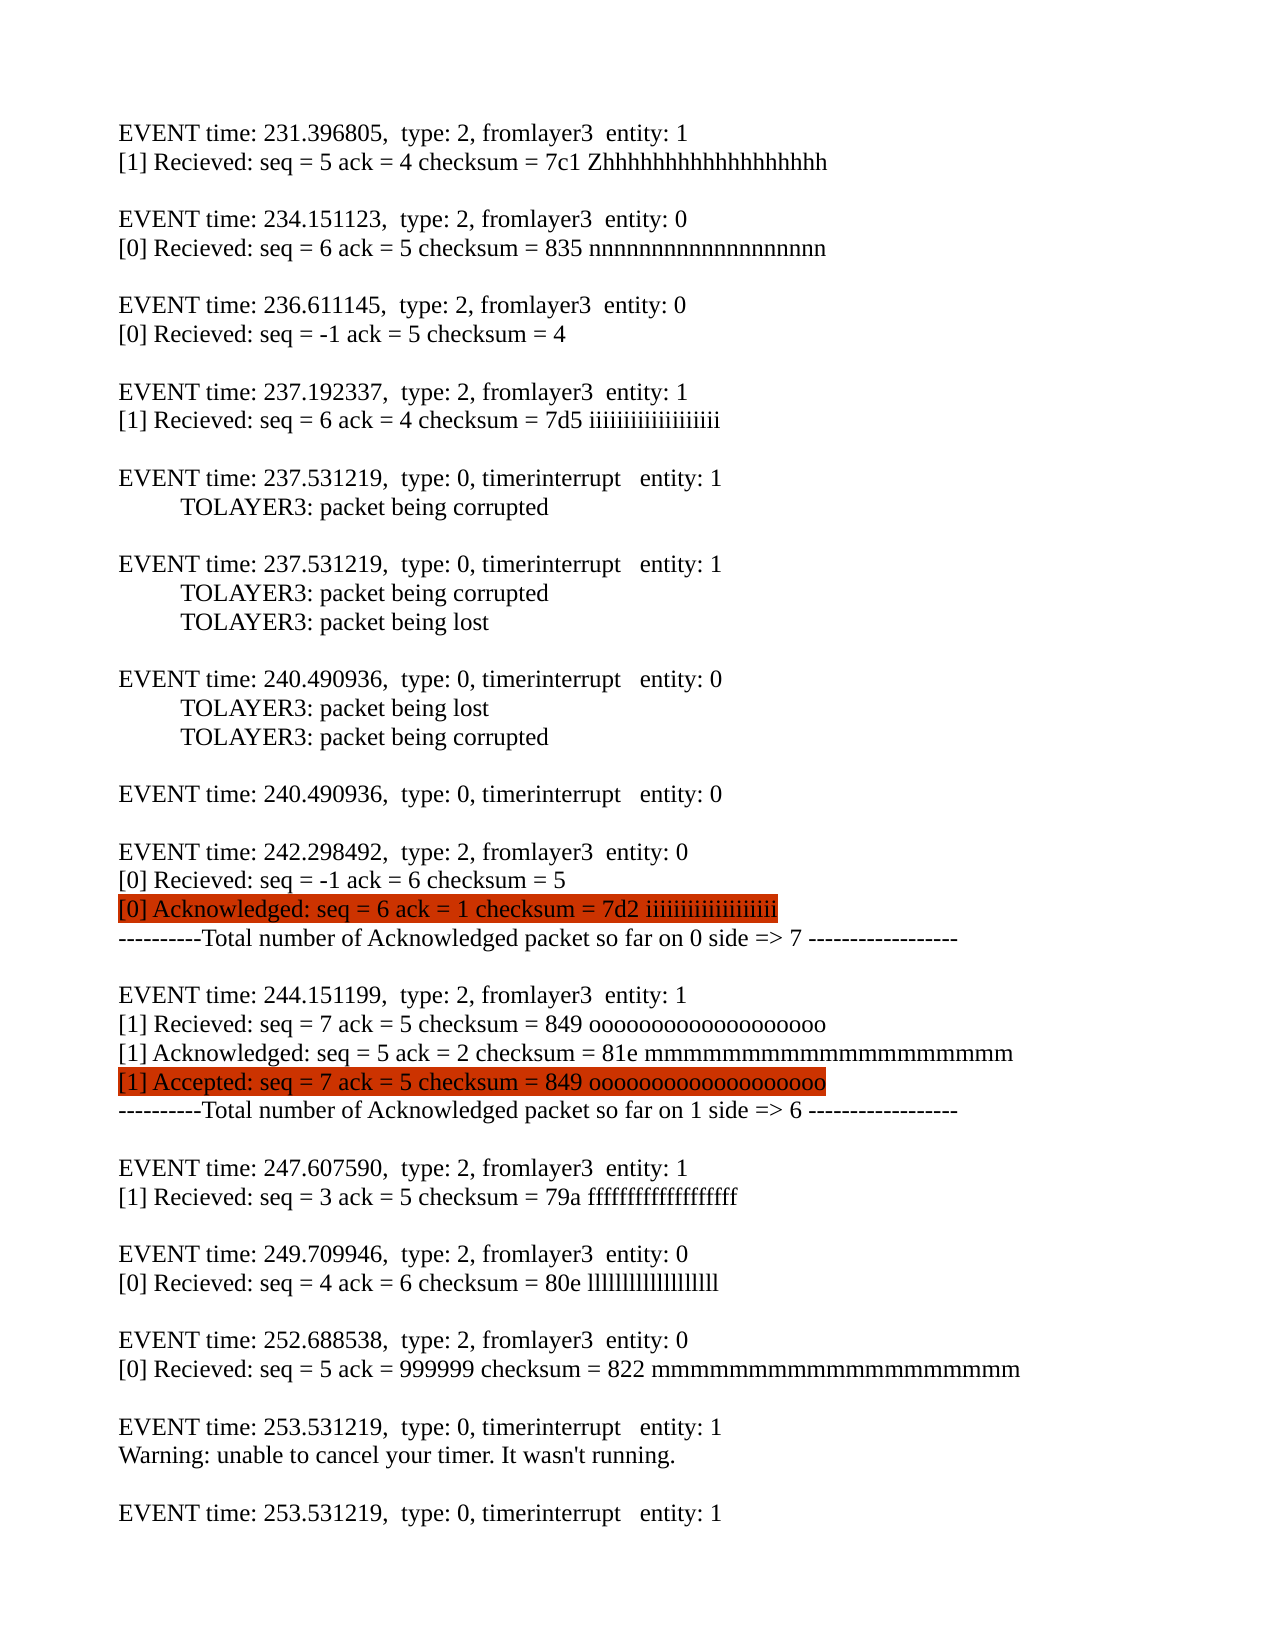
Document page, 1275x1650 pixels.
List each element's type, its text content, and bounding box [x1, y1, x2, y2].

text ----------Total number of Acknowledged packet so far on 1 side => 6 ------------------ [118, 1096, 1157, 1124]
text EVENT time: 231.396805, type: 2, fromlayer3 entity: 1 [118, 118, 1157, 147]
text [1] Accepted: seq = 7 ack = 5 checksum = 849 ooooooooooooooooooo [118, 1067, 1157, 1096]
text EVENT time: 237.192337, type: 2, fromlayer3 entity: 1 [118, 377, 1157, 406]
text EVENT time: 252.688538, type: 2, fromlayer3 entity: 0 [118, 1326, 1157, 1354]
text [0] Recieved: seq = 4 ack = 6 checksum = 80e lllllllllllllllllll [118, 1268, 1157, 1297]
text [1] Recieved: seq = 6 ack = 4 checksum = 7d5 iiiiiiiiiiiiiiiiiii [118, 406, 1157, 434]
text Warning: unable to cancel your timer. It wasn't running. [118, 1441, 1157, 1469]
text [1] Recieved: seq = 3 ack = 5 checksum = 79a fffffffffffffffffff [118, 1182, 1157, 1211]
text [0] Acknowledged: seq = 6 ack = 1 checksum = 7d2 iiiiiiiiiiiiiiiiiii [118, 894, 1157, 923]
text EVENT time: 236.611145, type: 2, fromlayer3 entity: 0 [118, 291, 1157, 319]
text EVENT time: 237.531219, type: 0, timerinterrupt entity: 1 [118, 463, 1157, 492]
text TOLAYER3: packet being lost [118, 693, 1157, 722]
text EVENT time: 234.151123, type: 2, fromlayer3 entity: 0 [118, 204, 1157, 233]
text [0] Recieved: seq = 5 ack = 999999 checksum = 822 mmmmmmmmmmmmmmmmmmm [118, 1354, 1157, 1383]
text [1] Recieved: seq = 5 ack = 4 checksum = 7c1 Zhhhhhhhhhhhhhhhhhh [118, 147, 1157, 176]
text TOLAYER3: packet being corrupted [118, 722, 1157, 751]
text EVENT time: 240.490936, type: 0, timerinterrupt entity: 0 [118, 779, 1157, 808]
text [1] Recieved: seq = 7 ack = 5 checksum = 849 ooooooooooooooooooo [118, 1009, 1157, 1038]
text [0] Recieved: seq = 6 ack = 5 checksum = 835 nnnnnnnnnnnnnnnnnnn [118, 233, 1157, 262]
text EVENT time: 237.531219, type: 0, timerinterrupt entity: 1 [118, 549, 1157, 578]
text EVENT time: 240.490936, type: 0, timerinterrupt entity: 0 [118, 664, 1157, 693]
text EVENT time: 247.607590, type: 2, fromlayer3 entity: 1 [118, 1153, 1157, 1182]
text EVENT time: 253.531219, type: 0, timerinterrupt entity: 1 [118, 1412, 1157, 1441]
text [0] Recieved: seq = -1 ack = 5 checksum = 4 [118, 319, 1157, 348]
text EVENT time: 249.709946, type: 2, fromlayer3 entity: 0 [118, 1239, 1157, 1268]
text TOLAYER3: packet being corrupted [118, 578, 1157, 607]
text EVENT time: 244.151199, type: 2, fromlayer3 entity: 1 [118, 981, 1157, 1009]
text EVENT time: 242.298492, type: 2, fromlayer3 entity: 0 [118, 837, 1157, 866]
text [1] Acknowledged: seq = 5 ack = 2 checksum = 81e mmmmmmmmmmmmmmmmmmm [118, 1038, 1157, 1067]
text ----------Total number of Acknowledged packet so far on 0 side => 7 ------------------ [118, 923, 1157, 952]
text [0] Recieved: seq = -1 ack = 6 checksum = 5 [118, 866, 1157, 894]
text EVENT time: 253.531219, type: 0, timerinterrupt entity: 1 [118, 1498, 1157, 1527]
text TOLAYER3: packet being lost [118, 607, 1157, 636]
text TOLAYER3: packet being corrupted [118, 492, 1157, 521]
